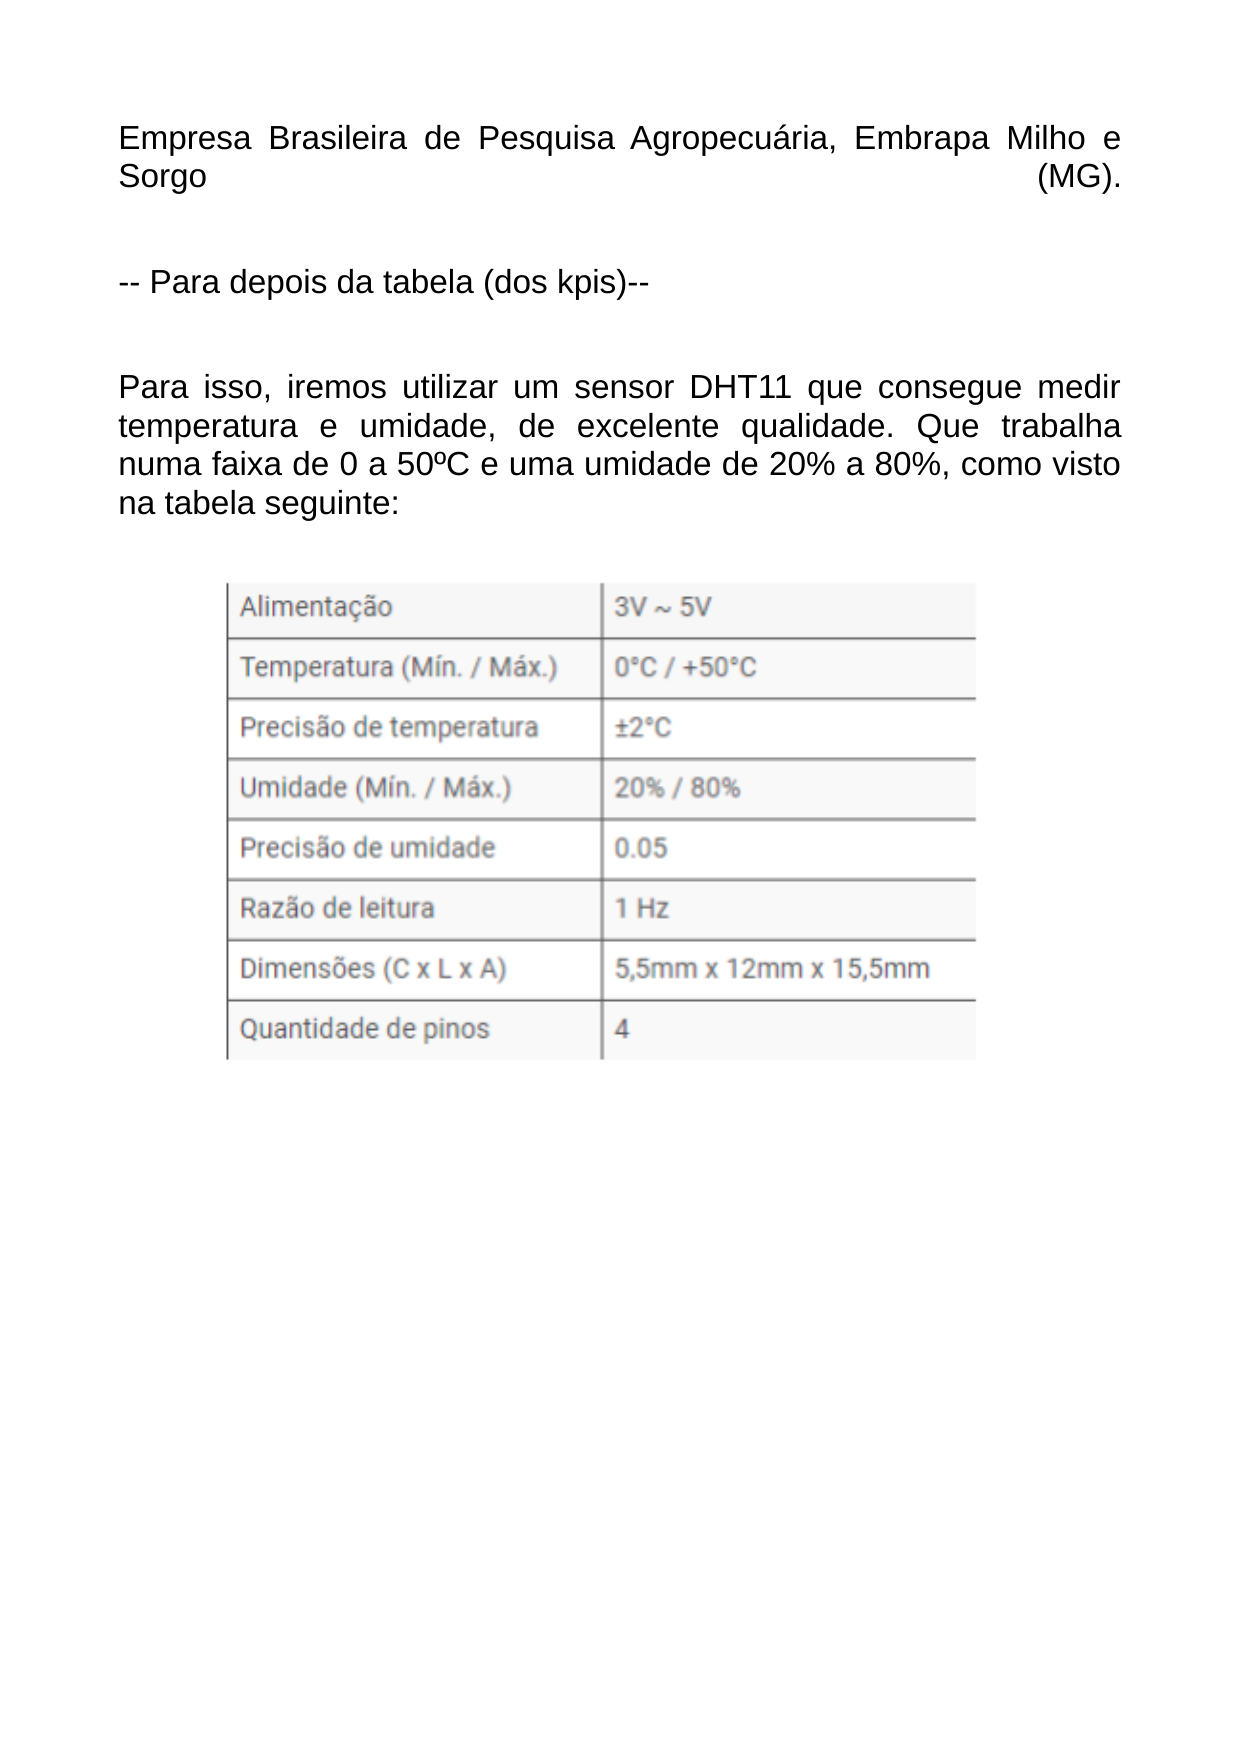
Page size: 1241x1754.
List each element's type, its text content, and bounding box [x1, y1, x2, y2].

picture [199, 558, 1003, 1073]
text Empresa Brasileira de Pesquisa Agropecuária, Embrapa Milho e Sorgo (MG). [118, 118, 1122, 228]
text -- Para depois da tabela (dos kpis)-- [118, 262, 1122, 301]
text Para isso, iremos utilizar um sensor DHT11 que consegue medir temperatura e umidade, de excelente qualidade. Que trabalha numa faixa de 0 a 50ºC e uma umidade de 20% a 80%, como visto na tabela seguinte: [118, 368, 1122, 521]
